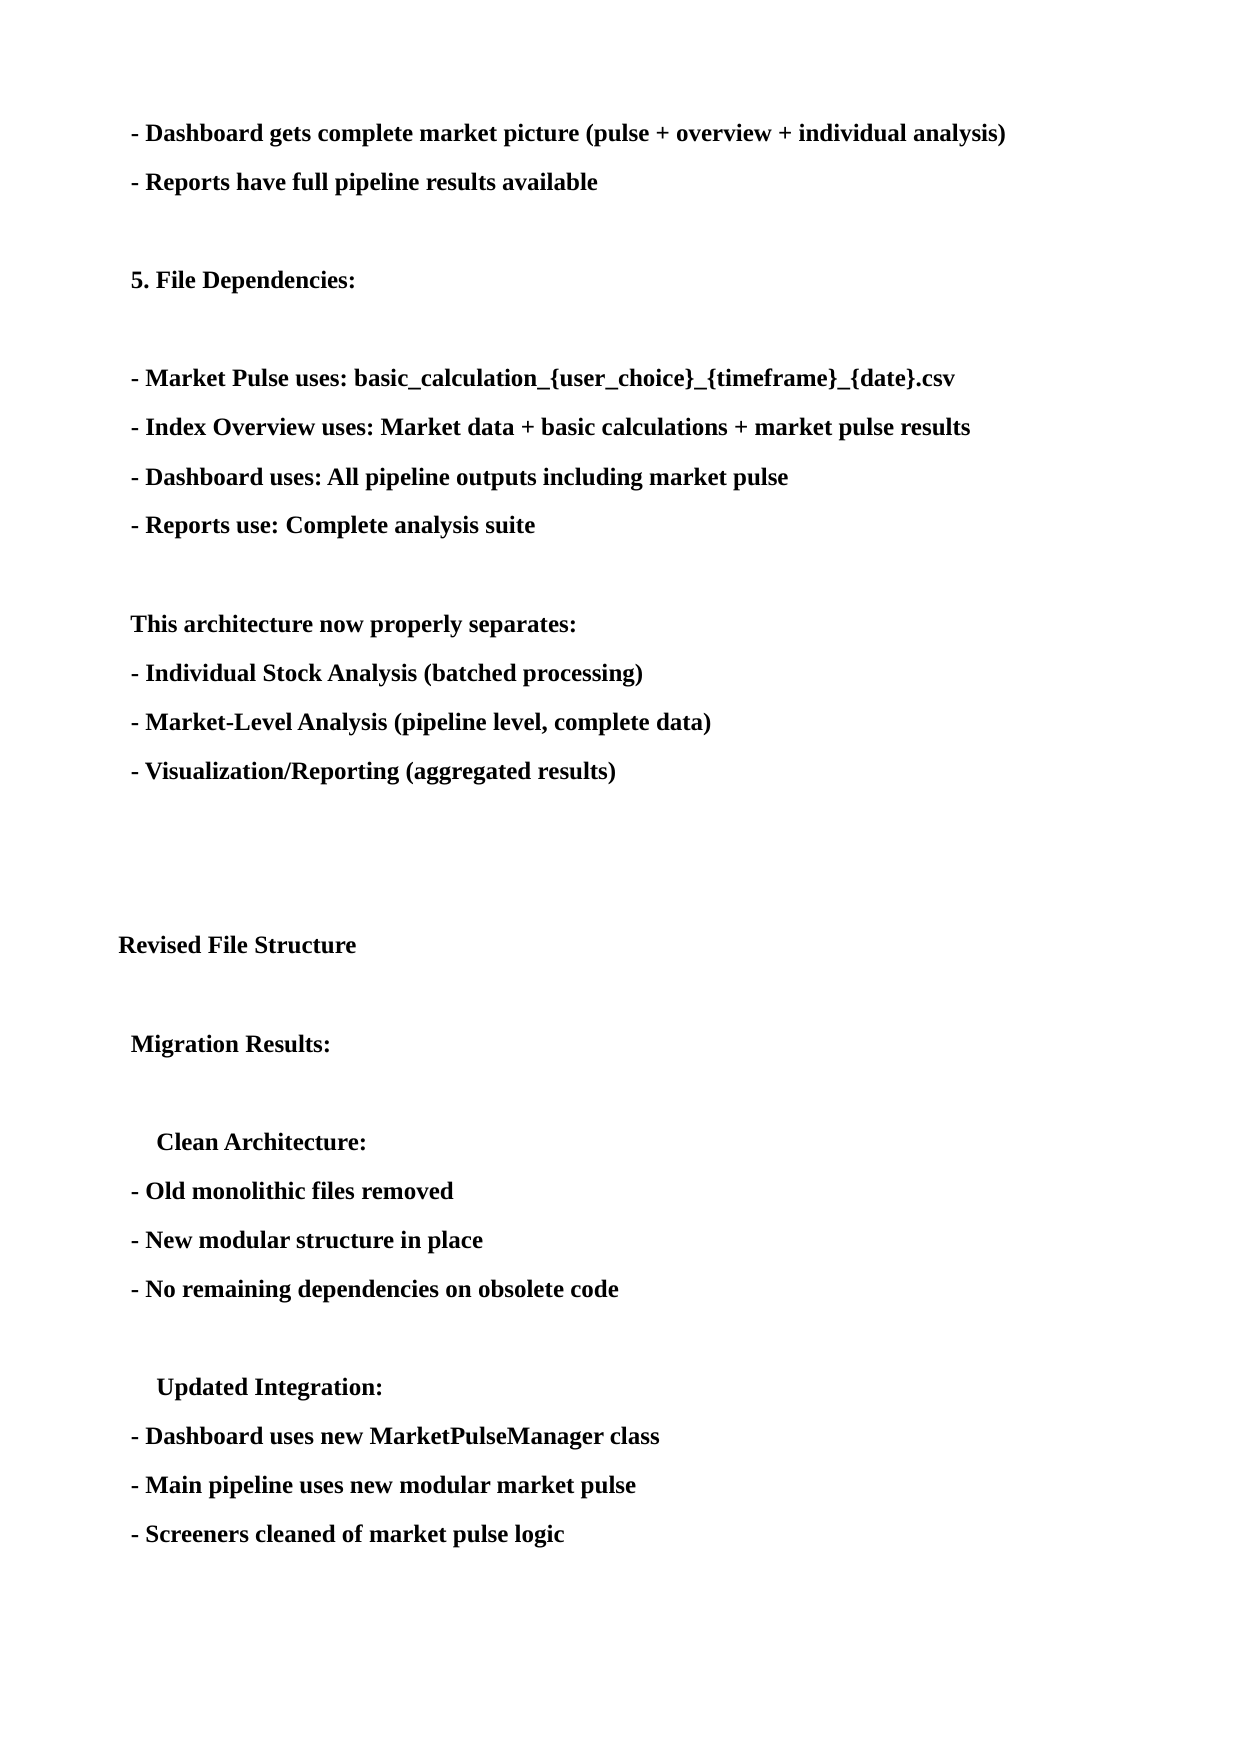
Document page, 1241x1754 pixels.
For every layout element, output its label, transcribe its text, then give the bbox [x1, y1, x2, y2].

text - Index Overview uses: Market data + basic calculations + market pulse results [118, 412, 1122, 441]
text - Dashboard gets complete market picture (pulse + overview + individual analysis) [118, 118, 1122, 147]
text - Screeners cleaned of market pulse logic [118, 1519, 1122, 1548]
text - New modular structure in place [118, 1225, 1122, 1254]
text - Dashboard uses new MarketPulseManager class [118, 1421, 1122, 1450]
text - Individual Stock Analysis (batched processing) [118, 658, 1122, 687]
text Migration Results: [118, 1029, 1122, 1057]
text - Market Pulse uses: basic_calculation_{user_choice}_{timeframe}_{date}.csv [118, 363, 1122, 392]
text - No remaining dependencies on obsolete code [118, 1274, 1122, 1303]
text ✅ Updated Integration: [118, 1372, 1122, 1401]
text - Old monolithic files removed [118, 1176, 1122, 1204]
text - Market-Level Analysis (pipeline level, complete data) [118, 707, 1122, 736]
text This architecture now properly separates: [118, 609, 1122, 637]
text - Reports use: Complete analysis suite [118, 511, 1122, 539]
text ✅ Clean Architecture: [118, 1127, 1122, 1156]
text 5. File Dependencies: [118, 265, 1122, 294]
text - Main pipeline uses new modular market pulse [118, 1470, 1122, 1499]
text - Dashboard uses: All pipeline outputs including market pulse [118, 462, 1122, 490]
text - Visualization/Reporting (aggregated results) [118, 756, 1122, 785]
text - Reports have full pipeline results available [118, 167, 1122, 196]
text Revised File Structure [118, 931, 1122, 959]
